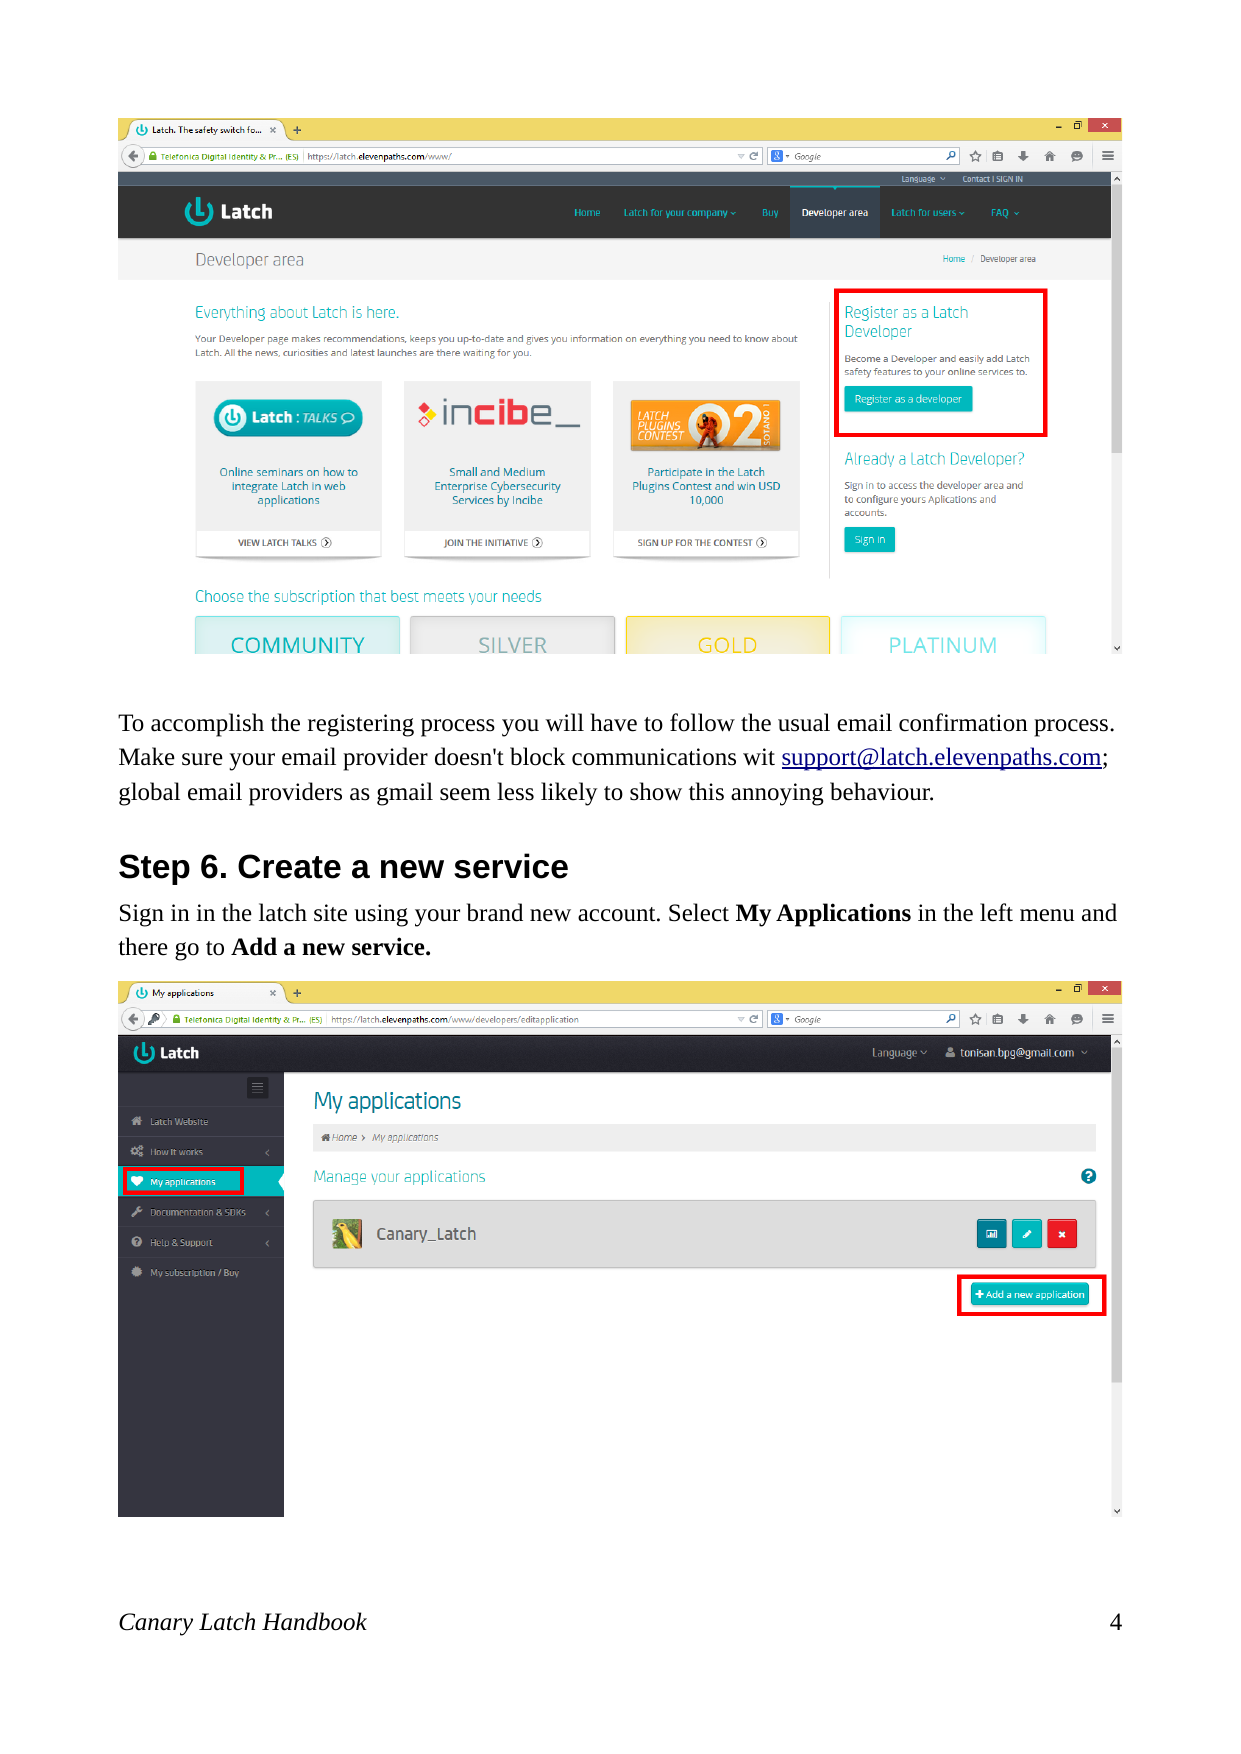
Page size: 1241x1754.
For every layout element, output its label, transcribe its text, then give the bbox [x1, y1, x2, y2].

text To accomplish the registering process you will have to follow the usual email confirmation process. Make sure your email provider doesn't block communications wit support@latch.elevenpaths.com; global email providers as gmail seem less likely to show this annoying behaviour. [118, 708, 1122, 806]
picture [118, 118, 1123, 654]
subtitle Step 6. Create a new service [118, 847, 1122, 885]
picture [118, 981, 1123, 1517]
text Sign in in the latch site using your brand new account. Select My Applications in the left menu and there go to Add a new service. [118, 898, 1122, 961]
